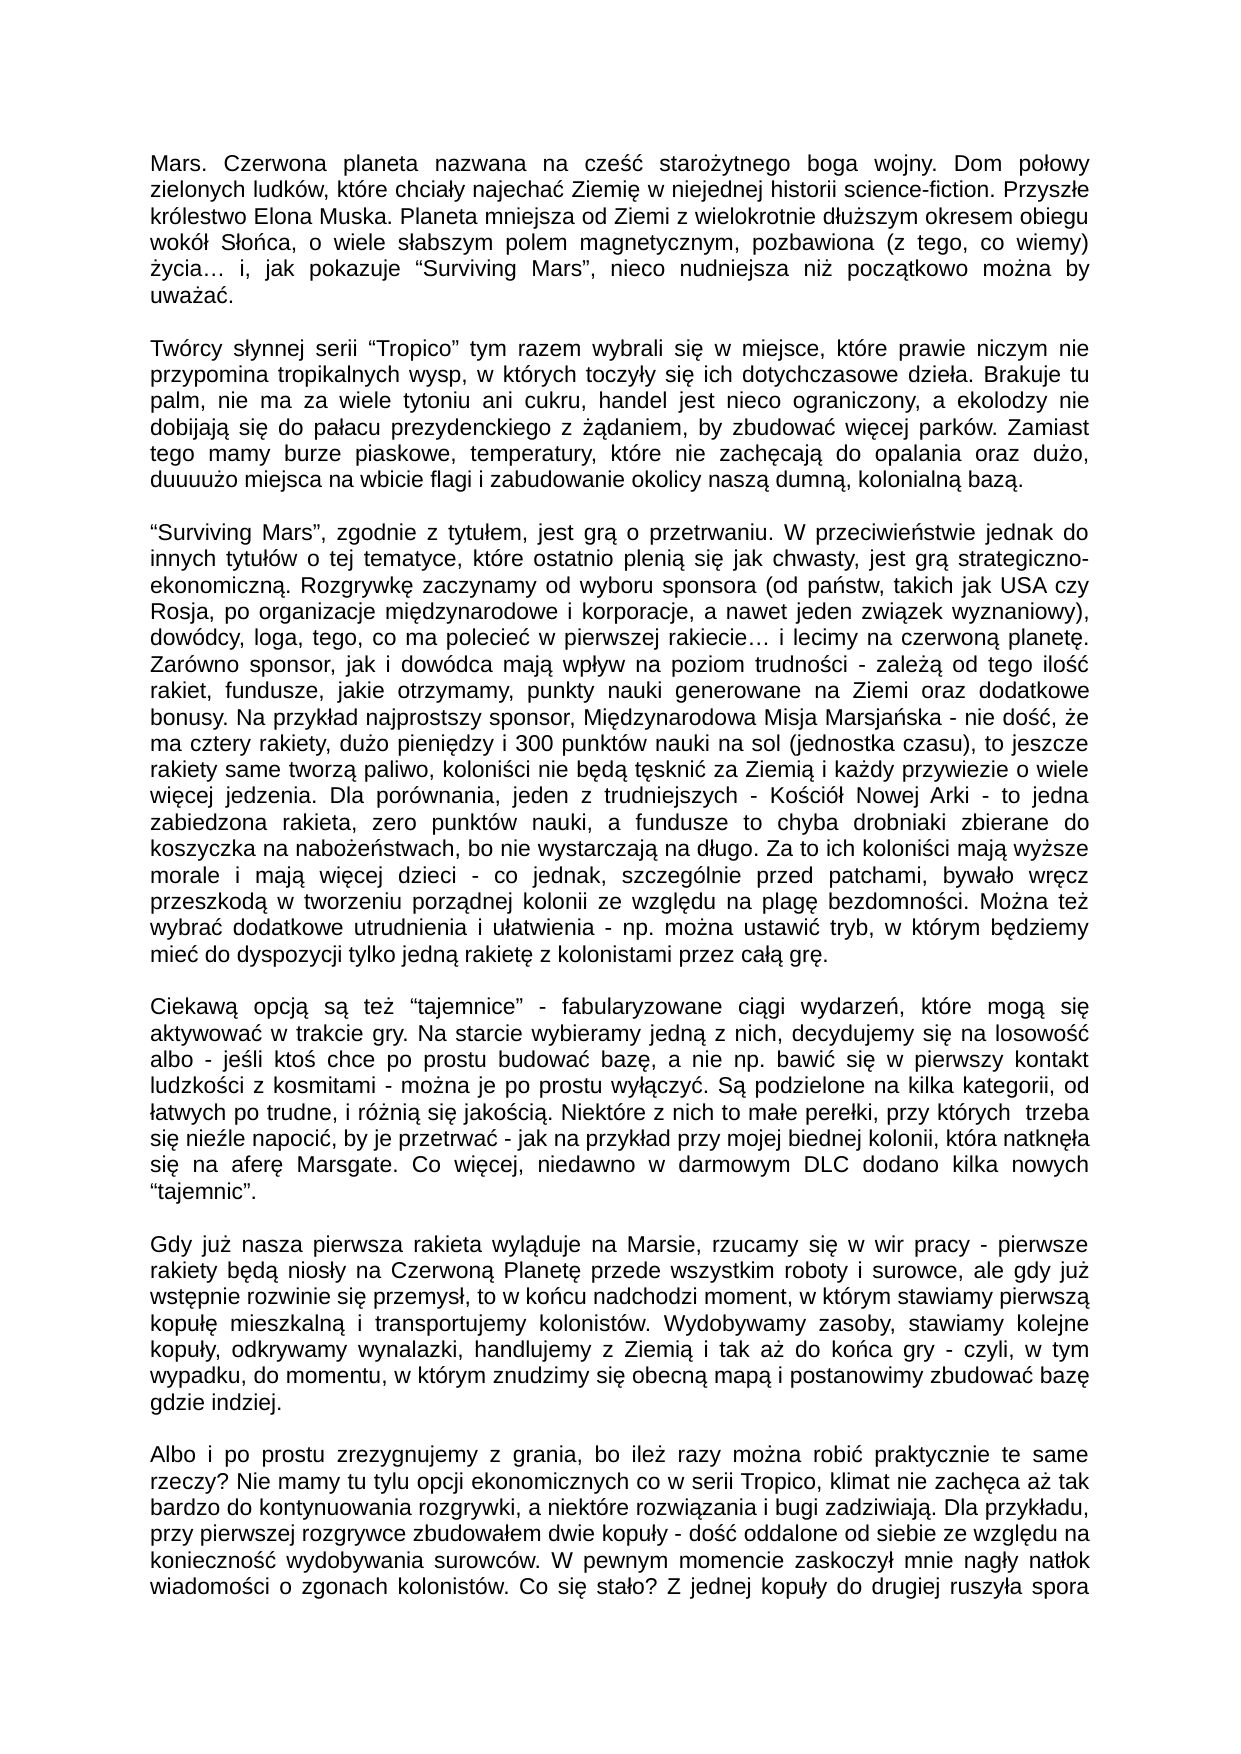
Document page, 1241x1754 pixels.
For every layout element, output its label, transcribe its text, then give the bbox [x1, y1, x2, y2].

text Gdy już nasza pierwsza rakieta wyląduje na Marsie, rzucamy się w wir pracy - pierwsze rakiety będą niosły na Czerwoną Planetę przede wszystkim roboty i surowce, ale gdy już wstępnie rozwinie się przemysł, to w końcu nadchodzi moment, w którym stawiamy pierwszą kopułę mieszkalną i transportujemy kolonistów. Wydobywamy zasoby, stawiamy kolejne kopuły, odkrywamy wynalazki, handlujemy z Ziemią i tak aż do końca gry - czyli, w tym wypadku, do momentu, w którym znudzimy się obecną mapą i postanowimy zbudować bazę gdzie indziej. [150, 1231, 1090, 1415]
text Ciekawą opcją są też “tajemnice” - fabularyzowane ciągi wydarzeń, które mogą się aktywować w trakcie gry. Na starcie wybieramy jedną z nich, decydujemy się na losowość albo - jeśli ktoś chce po prostu budować bazę, a nie np. bawić się w pierwszy kontakt ludzkości z kosmitami - można je po prostu wyłączyć. Są podzielone na kilka kategorii, od łatwych po trudne, i różnią się jakością. Niektóre z nich to małe perełki, przy których trzeba się nieźle napocić, by je przetrwać - jak na przykład przy mojej biednej kolonii, która natknęła się na aferę Marsgate. Co więcej, niedawno w darmowym DLC dodano kilka nowych “tajemnic”. [150, 993, 1090, 1204]
text “Surviving Mars”, zgodnie z tytułem, jest grą o przetrwaniu. W przeciwieństwie jednak do innych tytułów o tej tematyce, które ostatnio plenią się jak chwasty, jest grą strategiczno-ekonomiczną. Rozgrywkę zaczynamy od wyboru sponsora (od państw, takich jak USA czy Rosja, po organizacje międzynarodowe i korporacje, a nawet jeden związek wyznaniowy), dowódcy, loga, tego, co ma polecieć w pierwszej rakiecie… i lecimy na czerwoną planetę. Zarówno sponsor, jak i dowódca mają wpływ na poziom trudności - zależą od tego ilość rakiet, fundusze, jakie otrzymamy, punkty nauki generowane na Ziemi oraz dodatkowe bonusy. Na przykład najprostszy sponsor, Międzynarodowa Misja Marsjańska - nie dość, że ma cztery rakiety, dużo pieniędzy i 300 punktów nauki na sol (jednostka czasu), to jeszcze rakiety same tworzą paliwo, koloniści nie będą tęsknić za Ziemią i każdy przywiezie o wiele więcej jedzenia. Dla porównania, jeden z trudniejszych - Kościół Nowej Arki - to jedna zabiedzona rakieta, zero punktów nauki, a fundusze to chyba drobniaki zbierane do koszyczka na nabożeństwach, bo nie wystarczają na długo. Za to ich koloniści mają wyższe morale i mają więcej dzieci - co jednak, szczególnie przed patchami, bywało wręcz przeszkodą w tworzeniu porządnej kolonii ze względu na plagę bezdomności. Można też wybrać dodatkowe utrudnienia i ułatwienia - np. można ustawić tryb, w którym będziemy mieć do dyspozycji tylko jedną rakietę z kolonistami przez całą grę. [150, 519, 1090, 967]
text Mars. Czerwona planeta nazwana na cześć starożytnego boga wojny. Dom połowy zielonych ludków, które chciały najechać Ziemię w niejednej historii science-fiction. Przyszłe królestwo Elona Muska. Planeta mniejsza od Ziemi z wielokrotnie dłuższym okresem obiegu wokół Słońca, o wiele słabszym polem magnetycznym, pozbawiona (z tego, co wiemy) życia… i, jak pokazuje “Surviving Mars”, nieco nudniejsza niż początkowo można by uważać. [150, 150, 1090, 308]
text Albo i po prostu zrezygnujemy z grania, bo ileż razy można robić praktycznie te same rzeczy? Nie mamy tu tylu opcji ekonomicznych co w serii Tropico, klimat nie zachęca aż tak bardzo do kontynuowania rozgrywki, a niektóre rozwiązania i bugi zadziwiają. Dla przykładu, przy pierwszej rozgrywce zbudowałem dwie kopuły - dość oddalone od siebie ze względu na konieczność wydobywania surowców. W pewnym momencie zaskoczył mnie nagły natłok wiadomości o zgonach kolonistów. Co się stało? Z jednej kopuły do drugiej ruszyła spora [150, 1441, 1090, 1599]
text Twórcy słynnej serii “Tropico” tym razem wybrali się w miejsce, które prawie niczym nie przypomina tropikalnych wysp, w których toczyły się ich dotychczasowe dzieła. Brakuje tu palm, nie ma za wiele tytoniu ani cukru, handel jest nieco ograniczony, a ekolodzy nie dobijają się do pałacu prezydenckiego z żądaniem, by zbudować więcej parków. Zamiast tego mamy burze piaskowe, temperatury, które nie zachęcają do opalania oraz dużo, duuuużo miejsca na wbicie flagi i zabudowanie okolicy naszą dumną, kolonialną bazą. [150, 334, 1090, 493]
